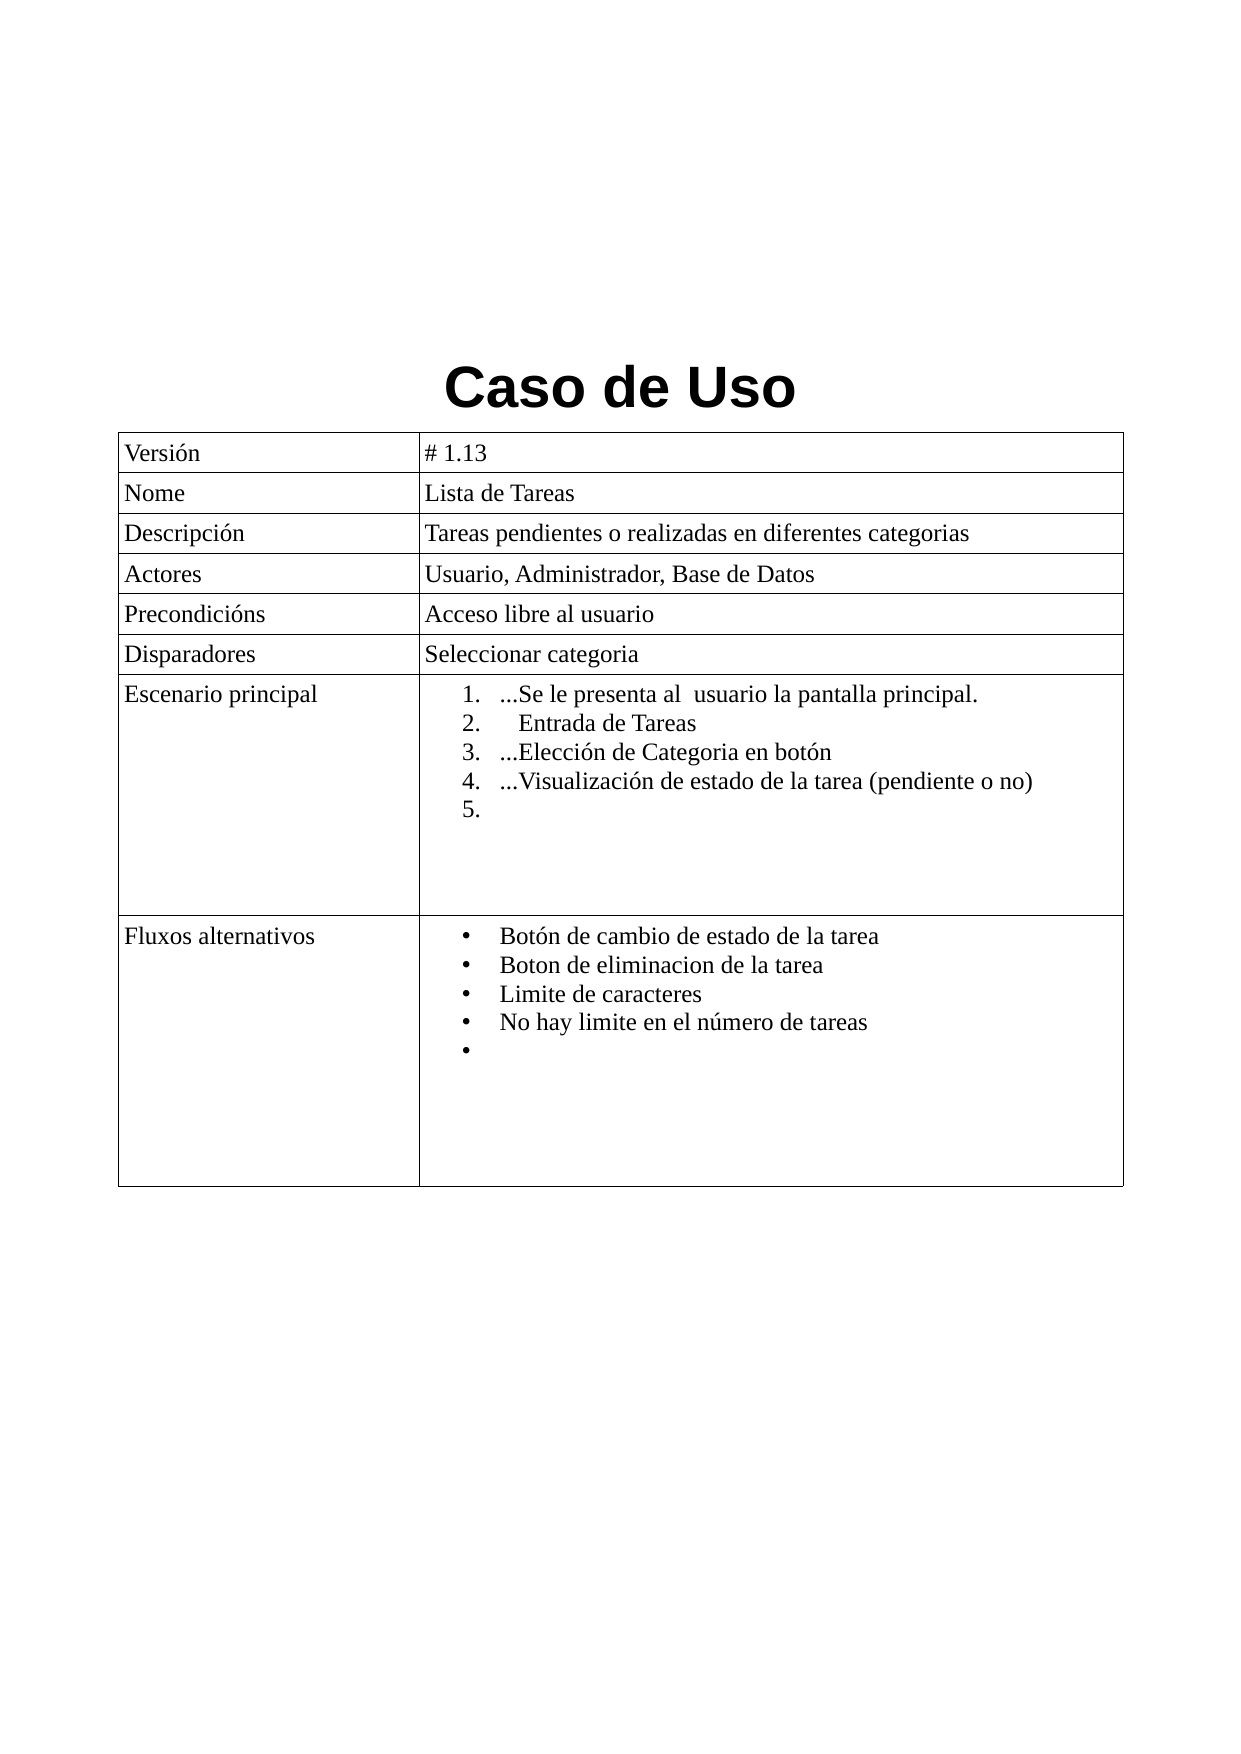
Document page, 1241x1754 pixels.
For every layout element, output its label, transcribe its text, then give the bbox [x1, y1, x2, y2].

table_cell Acceso libre al usuario [420, 594, 1123, 633]
table_header # 1.13 [420, 433, 1123, 472]
table_cell Fluxos alternativos [119, 916, 419, 1186]
table_cell Actores [119, 554, 419, 593]
table_cell ...Se le presenta al usuario la pantalla principal. Entrada de Tareas ...Elección de Categoria en botón ...Visualización de estado de la tarea (pendiente o no) [420, 675, 1123, 915]
table_cell Nome [119, 473, 419, 512]
table_cell Usuario, Administrador, Base de Datos [420, 554, 1123, 593]
table_cell Tareas pendientes o realizadas en diferentes categorias [420, 514, 1123, 553]
table_cell Descripción [119, 514, 419, 553]
table_cell Disparadores [119, 635, 419, 674]
table_cell Lista de Tareas [420, 473, 1123, 512]
title Caso de Uso [118, 352, 1122, 419]
table_cell Escenario principal [119, 675, 419, 915]
table_cell Botón de cambio de estado de la tarea Boton de eliminacion de la tarea Limite de caracteres No hay limite en el número de tareas [420, 916, 1123, 1186]
table_cell Precondicións [119, 594, 419, 633]
table_header Versión [119, 433, 419, 472]
table_cell Seleccionar categoria [420, 635, 1123, 674]
